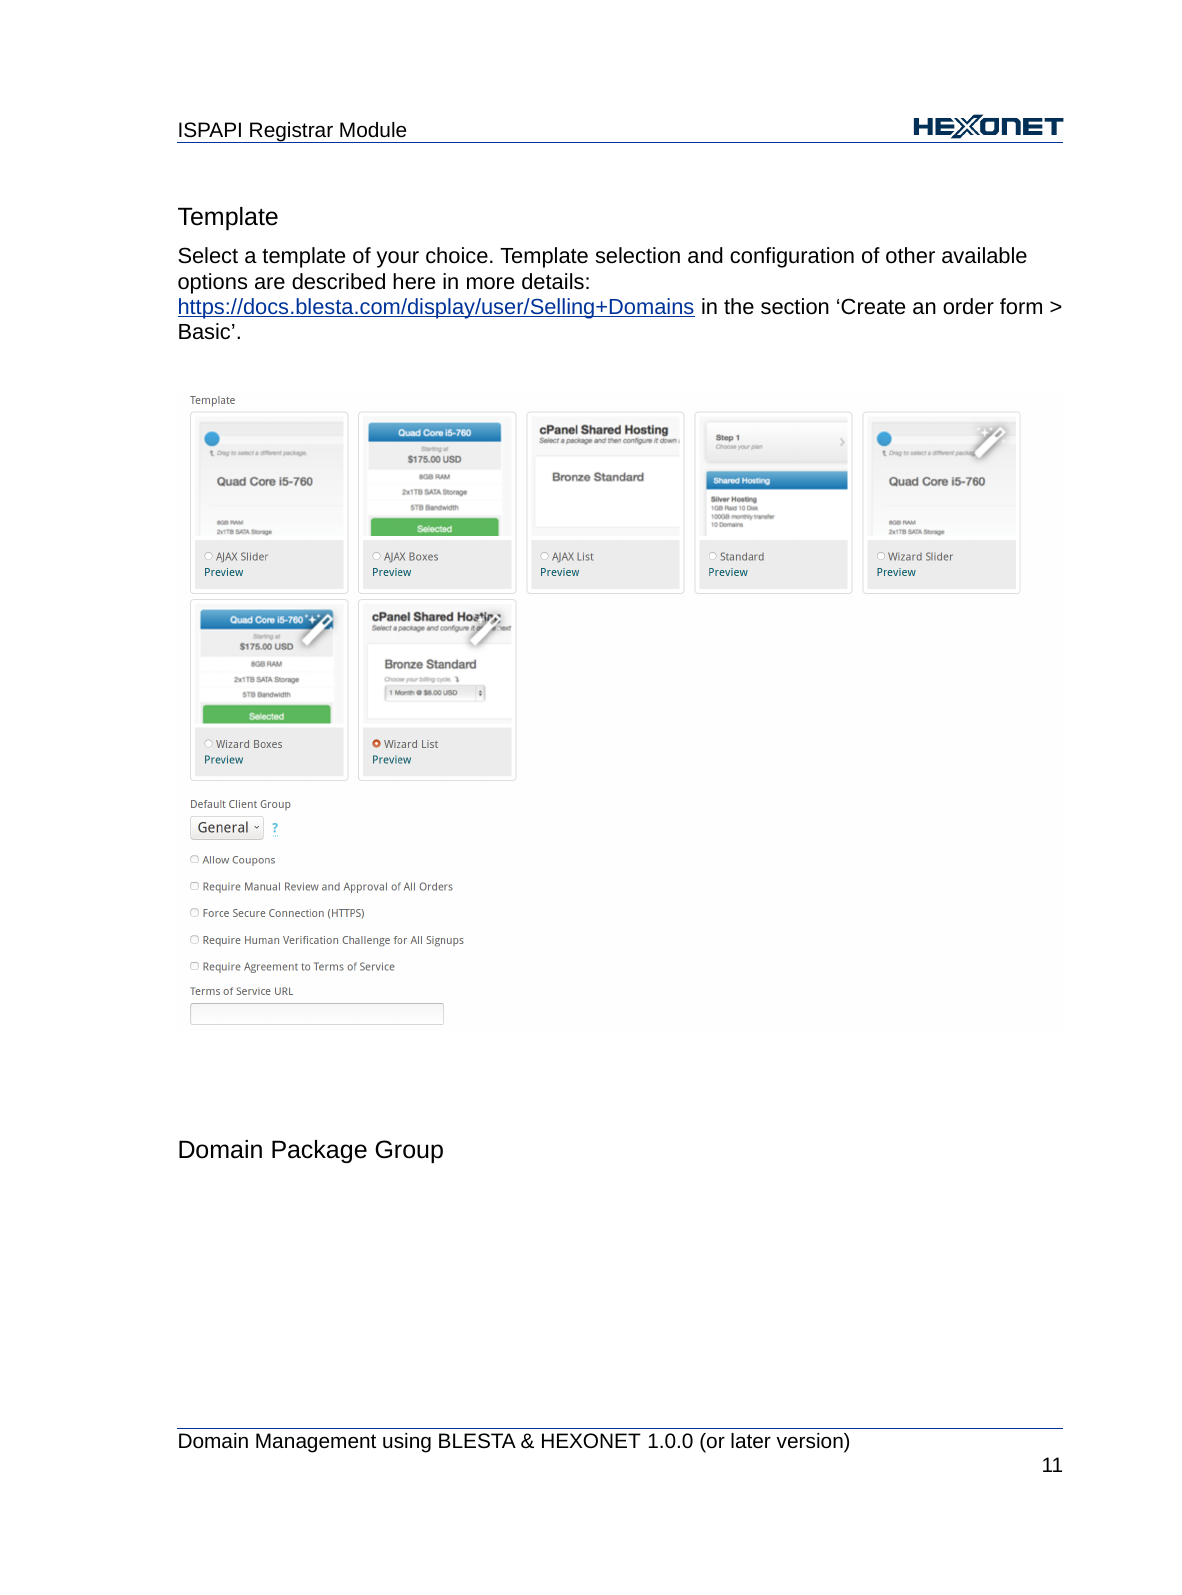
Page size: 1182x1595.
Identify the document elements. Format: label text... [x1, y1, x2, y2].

picture [912, 113, 1065, 140]
picture [177, 394, 1063, 1031]
subtitle Template [177, 202, 1063, 231]
text Select a template of your choice. Template selection and configuration of other available options are described here in more details: https://docs.blesta.com/display/user/Selling+Domains in the section ‘Create an order form > Basic’. [177, 243, 1063, 344]
subtitle Domain Package Group [177, 1135, 1063, 1163]
